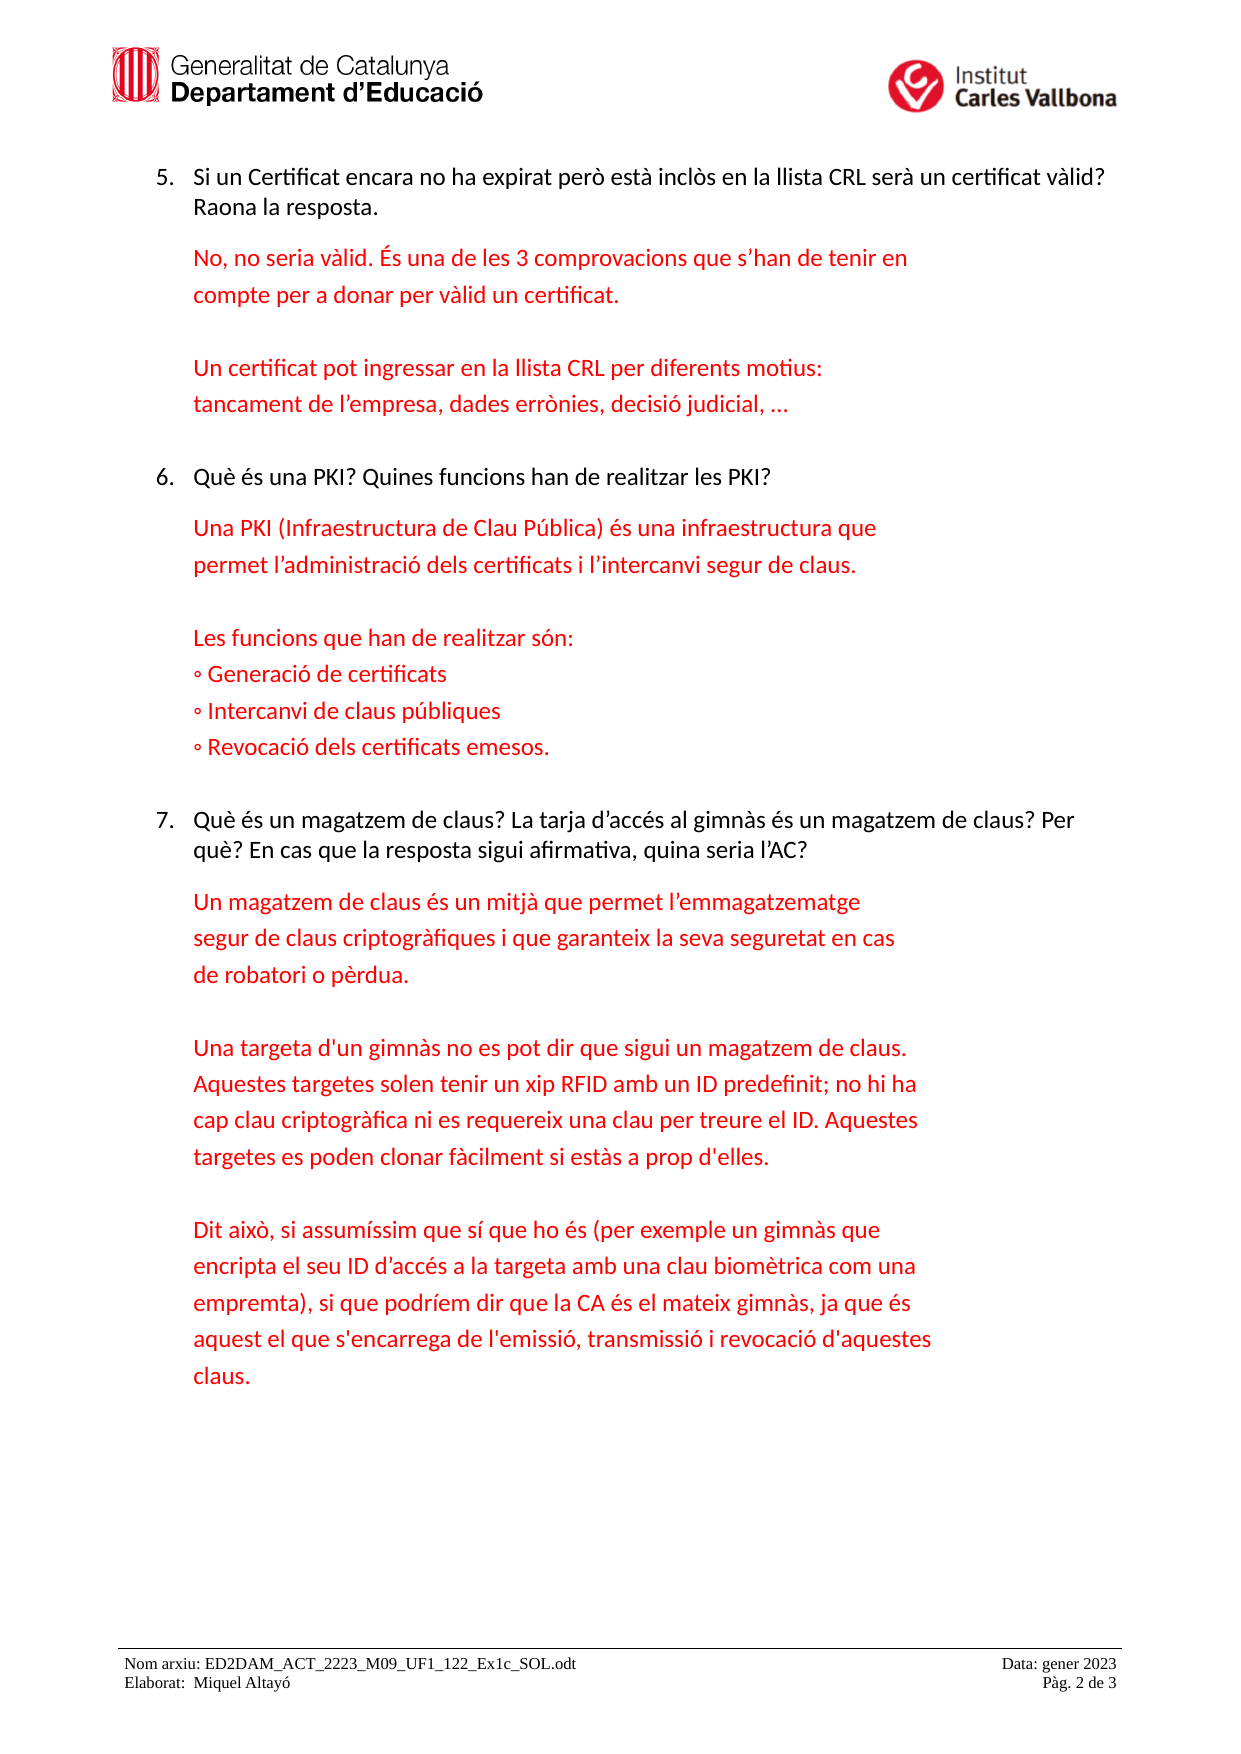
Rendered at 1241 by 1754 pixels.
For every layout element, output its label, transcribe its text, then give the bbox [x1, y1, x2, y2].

list Què és un magatzem de claus? La tarja d’accés al gimnàs és un magatzem de claus? Per què? En cas que la resposta sigui afirmativa, quina seria l’AC? [156, 804, 1122, 865]
list Les funcions que han de realitzar són: [193, 622, 1122, 652]
picture [112, 46, 510, 109]
list aquest el que s'encarrega de l'emissió, transmissió i revocació d'aquestes [193, 1323, 1122, 1354]
list Dit això, si assumíssim que sí que ho és (per exemple un gimnàs que [193, 1214, 1122, 1244]
picture [886, 56, 1128, 115]
list ◦ Intercanvi de claus públiques [193, 695, 1122, 725]
list empremta), si que podríem dir que la CA és el mateix gimnàs, ja que és [193, 1287, 1122, 1317]
list de robatori o pèrdua. [193, 959, 1122, 989]
list Una PKI (Infraestructura de Clau Pública) és una infraestructura que [193, 512, 1122, 543]
list tancament de l’empresa, dades errònies, decisió judicial, … [193, 388, 1122, 419]
list Aquestes targetes solen tenir un xip RFID amb un ID predefinit; no hi ha [193, 1068, 1122, 1099]
list Què és una PKI? Quines funcions han de realitzar les PKI? [156, 461, 1122, 492]
list ◦ Generació de certificats [193, 658, 1122, 689]
list compte per a donar per vàlid un certificat. [193, 279, 1122, 309]
list permet l’administració dels certificats i l’intercanvi segur de claus. [193, 549, 1122, 579]
list segur de claus criptogràfiques i que garanteix la seva seguretat en cas [193, 922, 1122, 953]
list Una targeta d'un gimnàs no es pot dir que sigui un magatzem de claus. [193, 1032, 1122, 1062]
list claus. [193, 1360, 1122, 1390]
list targetes es poden clonar fàcilment si estàs a prop d'elles. [193, 1141, 1122, 1172]
list Un magatzem de claus és un mitjà que permet l’emmagatzematge [193, 886, 1122, 916]
list Si un Certificat encara no ha expirat però està inclòs en la llista CRL serà un certificat vàlid? Raona la resposta. [156, 161, 1122, 222]
list No, no seria vàlid. És una de les 3 comprovacions que s’han de tenir en [193, 243, 1122, 273]
list ◦ Revocació dels certificats emesos. [193, 731, 1122, 762]
list cap clau criptogràfica ni es requereix una clau per treure el ID. Aquestes [193, 1104, 1122, 1135]
list encripta el seu ID d’accés a la targeta amb una clau biomètrica com una [193, 1250, 1122, 1281]
list Un certificat pot ingressar en la llista CRL per diferents motius: [193, 352, 1122, 382]
